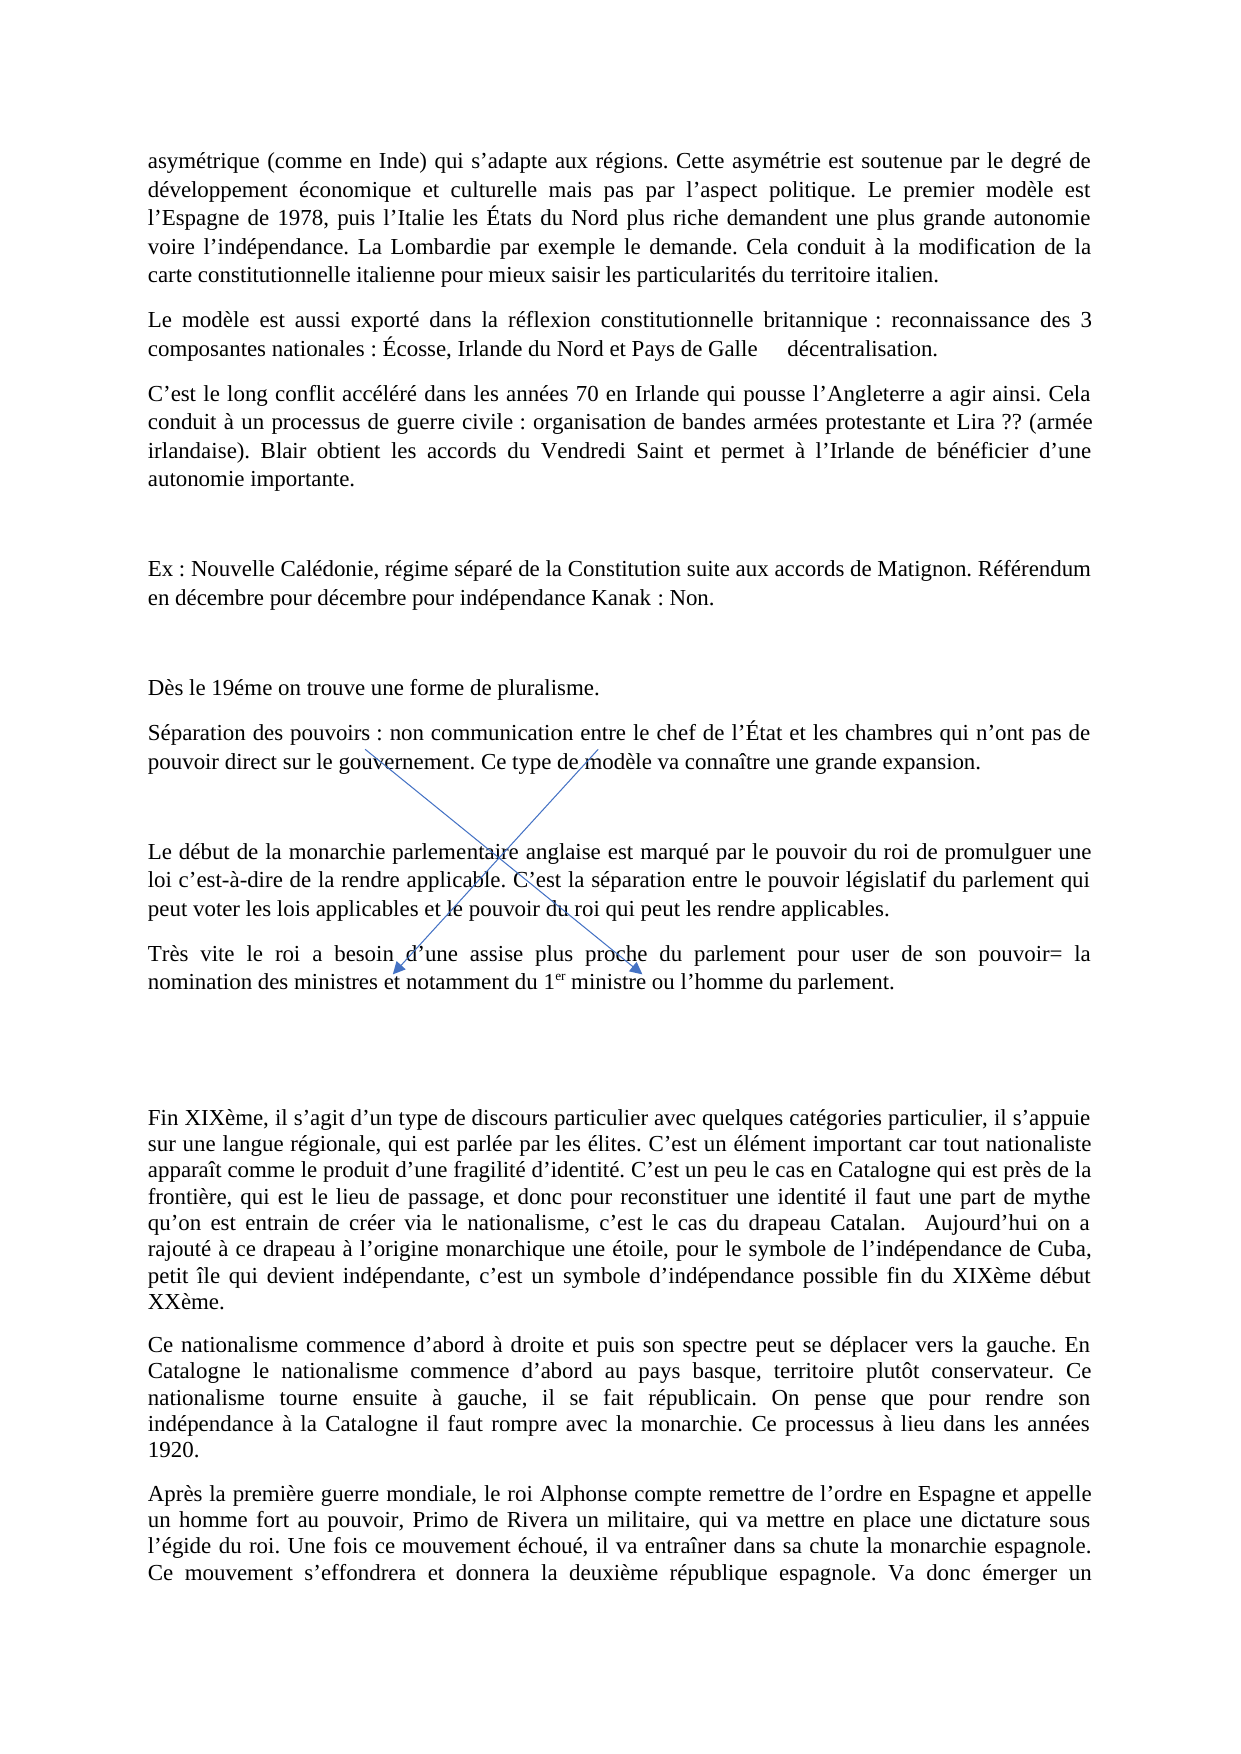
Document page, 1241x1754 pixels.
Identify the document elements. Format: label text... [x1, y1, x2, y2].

text Séparation des pouvoirs : non communication entre le chef de l’État et les chambres qui n’ont pas de pouvoir direct sur le gouvernement. Ce type de modèle va connaître une grande expansion. [148, 719, 1093, 774]
text Le début de la monarchie parlementaire anglaise est marqué par le pouvoir du roi de promulguer une loi c’est-à-dire de la rendre applicable. C’est la séparation entre le pouvoir législatif du parlement qui peut voter les lois applicables et le pouvoir du roi qui peut les rendre applicables. [148, 838, 496, 921]
text Le début de la monarchie parlementaire anglaise est marqué par le pouvoir du roi de promulguer une loi c’est-à-dire de la rendre applicable. C’est la séparation entre le pouvoir législatif du parlement qui peut voter les lois applicables et le pouvoir du roi qui peut les rendre applicables. [503, 838, 1093, 921]
text asymétrique (comme en Inde) qui s’adapte aux régions. Cette asymétrie est soutenue par le degré de développement économique et culturelle mais pas par l’aspect politique. Le premier modèle est l’Espagne de 1978, puis l’Italie les États du Nord plus riche demandent une plus grande autonomie voire l’indépendance. La Lombardie par exemple le demande. Cela conduit à la modification de la carte constitutionnelle italienne pour mieux saisir les particularités du territoire italien. [148, 148, 1093, 288]
text Ex : Nouvelle Calédonie, régime séparé de la Constitution suite aux accords de Matignon. Référendum en décembre pour décembre pour indépendance Kanak : Non. [148, 556, 1093, 610]
text Très vite le roi a besoin d’une assise plus proche du parlement pour user de son pouvoir= la nomination des ministres et notamment du 1er ministre ou l’homme du parlement. [148, 940, 1093, 995]
text Ce nationalisme commence d’abord à droite et puis son spectre peut se déplacer vers la gauche. En Catalogne le nationalisme commence d’abord au pays basque, territoire plutôt conservateur. Ce nationalisme tourne ensuite à gauche, il se fait républicain. On pense que pour rendre son indépendance à la Catalogne il faut rompre avec la monarchie. Ce processus à lieu dans les années 1920. [148, 1331, 1093, 1463]
text Après la première guerre mondiale, le roi Alphonse compte remettre de l’ordre en Espagne et appelle un homme fort au pouvoir, Primo de Rivera un militaire, qui va mettre en place une dictature sous l’égide du roi. Une fois ce mouvement échoué, il va entraîner dans sa chute la monarchie espagnole. Ce mouvement s’effondrera et donnera la deuxième république espagnole. Va donc émerger un [148, 1479, 1093, 1585]
text Le début de la monarchie parlementaire anglaise est marqué par le pouvoir du roi de promulguer une loi c’est-à-dire de la rendre applicable. C’est la séparation entre le pouvoir législatif du parlement qui peut voter les lois applicables et le pouvoir du roi qui peut les rendre applicables. [444, 860, 574, 921]
text Fin XIXème, il s’agit d’un type de discours particulier avec quelques catégories particulier, il s’appuie sur une langue régionale, qui est parlée par les élites. C’est un élément important car tout nationaliste apparaît comme le produit d’une fragilité d’identité. C’est un peu le cas en Catalogne qui est près de la frontière, qui est le lieu de passage, et donc pour reconstituer une identité il faut une part de mythe qu’on est entrain de créer via le nationalisme, c’est le cas du drapeau Catalan. Aujourd’hui on a rajouté à ce drapeau à l’origine monarchique une étoile, pour le symbole de l’indépendance de Cuba, petit île qui devient indépendante, c’est un symbole d’indépendance possible fin du XIXème début XXème. [148, 1104, 1093, 1314]
text C’est le long conflit accéléré dans les années 70 en Irlande qui pousse l’Angleterre a agir ainsi. Cela conduit à un processus de guerre civile : organisation de bandes armées protestante et Lira ?? (armée irlandaise). Blair obtient les accords du Vendredi Saint et permet à l’Irlande de bénéficier d’une autonomie importante. [148, 380, 1093, 492]
text Le modèle est aussi exporté dans la réflexion constitutionnelle britannique : reconnaissance des 3 composantes nationales : Écosse, Irlande du Nord et Pays de Galle  décentralisation. [148, 306, 1093, 361]
text Dès le 19éme on trouve une forme de pluralisme. [148, 674, 1093, 701]
